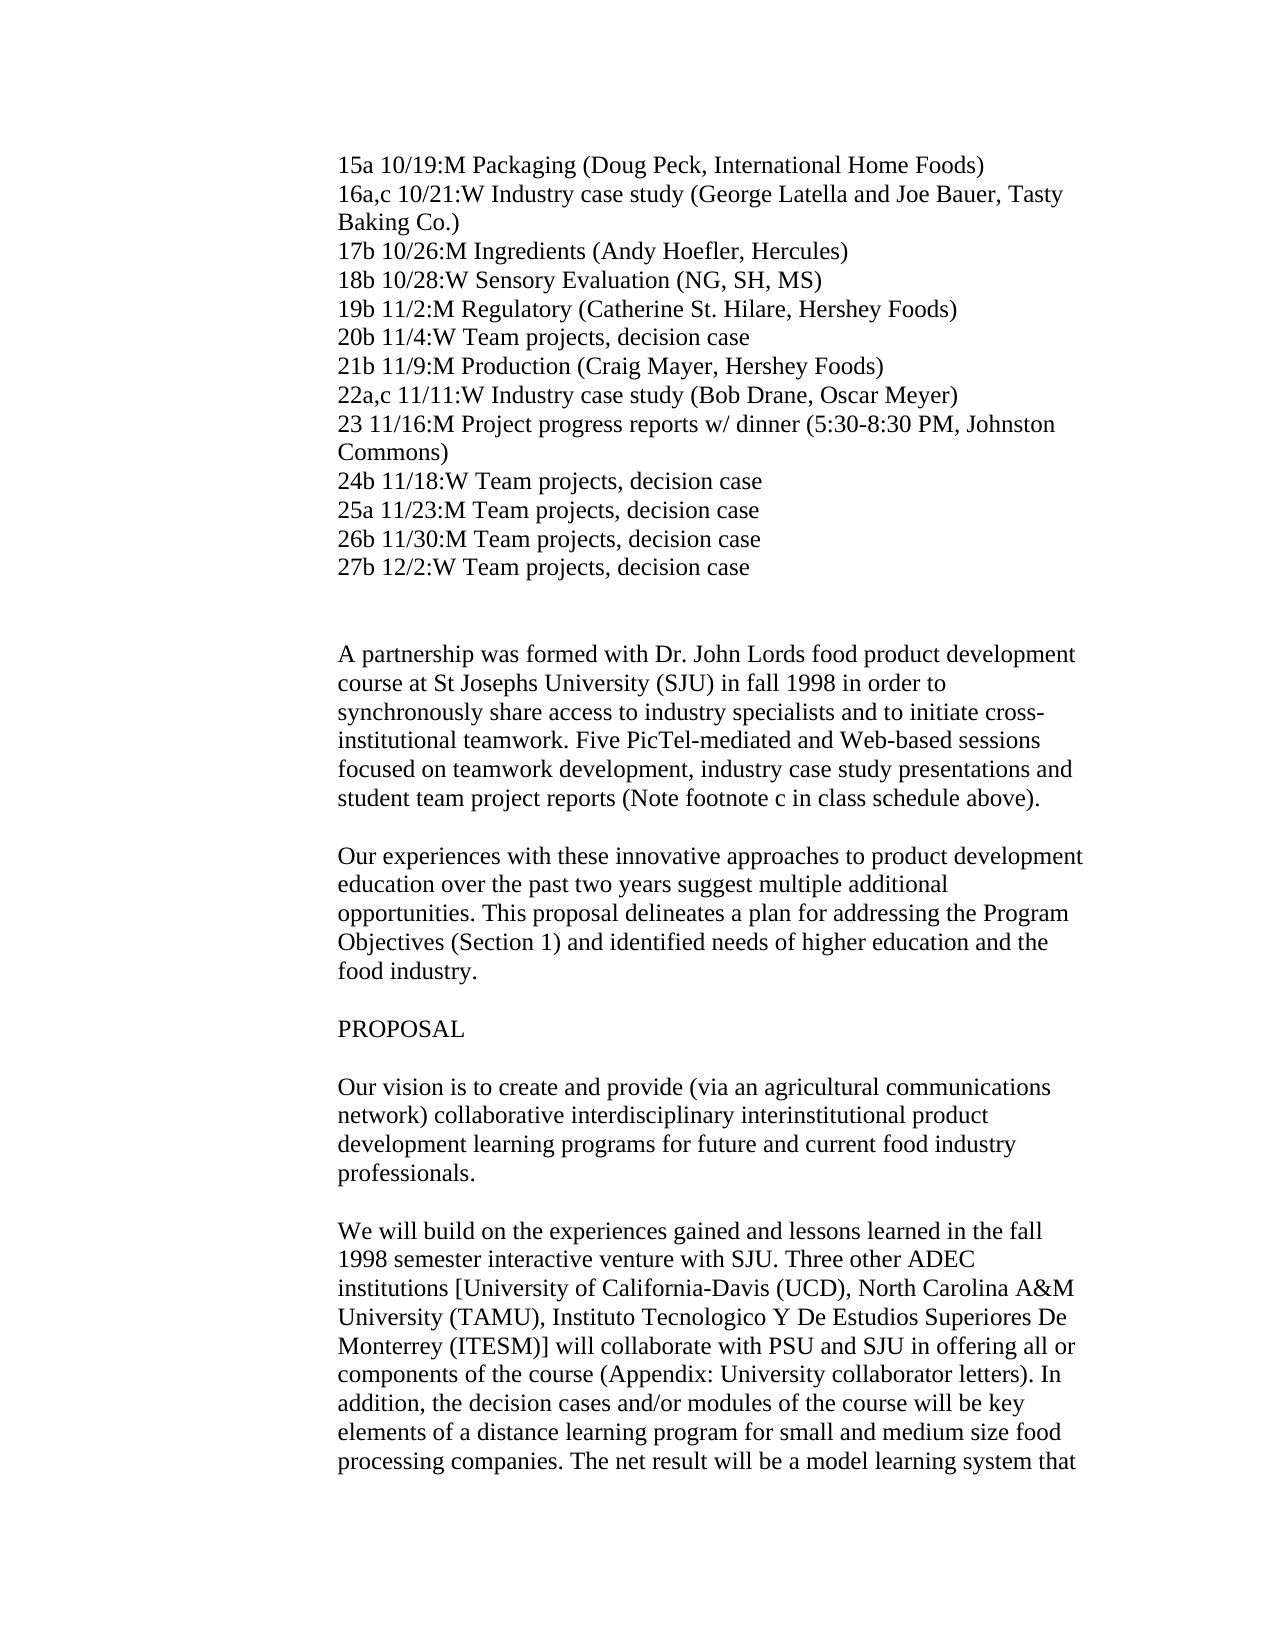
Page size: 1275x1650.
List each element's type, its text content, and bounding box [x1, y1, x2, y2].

text PROPOSAL [337, 1014, 1087, 1042]
text 15a 10/19:M Packaging (Doug Peck, International Home Foods) 16a,c 10/21:W Industry case study (George Latella and Joe Bauer, Tasty Baking Co.) 17b 10/26:M Ingredients (Andy Hoefler, Hercules) 18b 10/28:W Sensory Evaluation (NG, SH, MS) 19b 11/2:M Regulatory (Catherine St. Hilare, Hershey Foods) 20b 11/4:W Team projects, decision case 21b 11/9:M Production (Craig Mayer, Hershey Foods) 22a,c 11/11:W Industry case study (Bob Drane, Oscar Meyer) 23 11/16:M Project progress reports w/ dinner (5:30-8:30 PM, Johnston Commons) 24b 11/18:W Team projects, decision case 25a 11/23:M Team projects, decision case 26b 11/30:M Team projects, decision case 27b 12/2:W Team projects, decision case [337, 150, 1087, 610]
text Our vision is to create and provide (via an agricultural communications network) collaborative interdisciplinary interinstitutional product development learning programs for future and current food industry professionals. [337, 1072, 1087, 1187]
text Our experiences with these innovative approaches to product development education over the past two years suggest multiple additional opportunities. This proposal delineates a plan for addressing the Program Objectives (Section 1) and identified needs of higher education and the food industry. [337, 841, 1087, 984]
text A partnership was formed with Dr. John Lords food product development course at St Josephs University (SJU) in fall 1998 in order to synchronously share access to industry specialists and to initiate cross-institutional teamwork. Five PicTel-mediated and Web-based sessions focused on teamwork development, industry case study presentations and student team project reports (Note footnote c in class schedule above). [337, 639, 1087, 812]
text We will build on the experiences gained and lessons learned in the fall 1998 semester interactive venture with SJU. Three other ADEC institutions [University of California-Davis (UCD), North Carolina A&M University (TAMU), Instituto Tecnologico Y De Estudios Superiores De Monterrey (ITESM)] will collaborate with PSU and SJU in offering all or components of the course (Appendix: University collaborator letters). In addition, the decision cases and/or modules of the course will be key elements of a distance learning program for small and medium size food processing companies. The net result will be a model learning system that [337, 1216, 1087, 1474]
